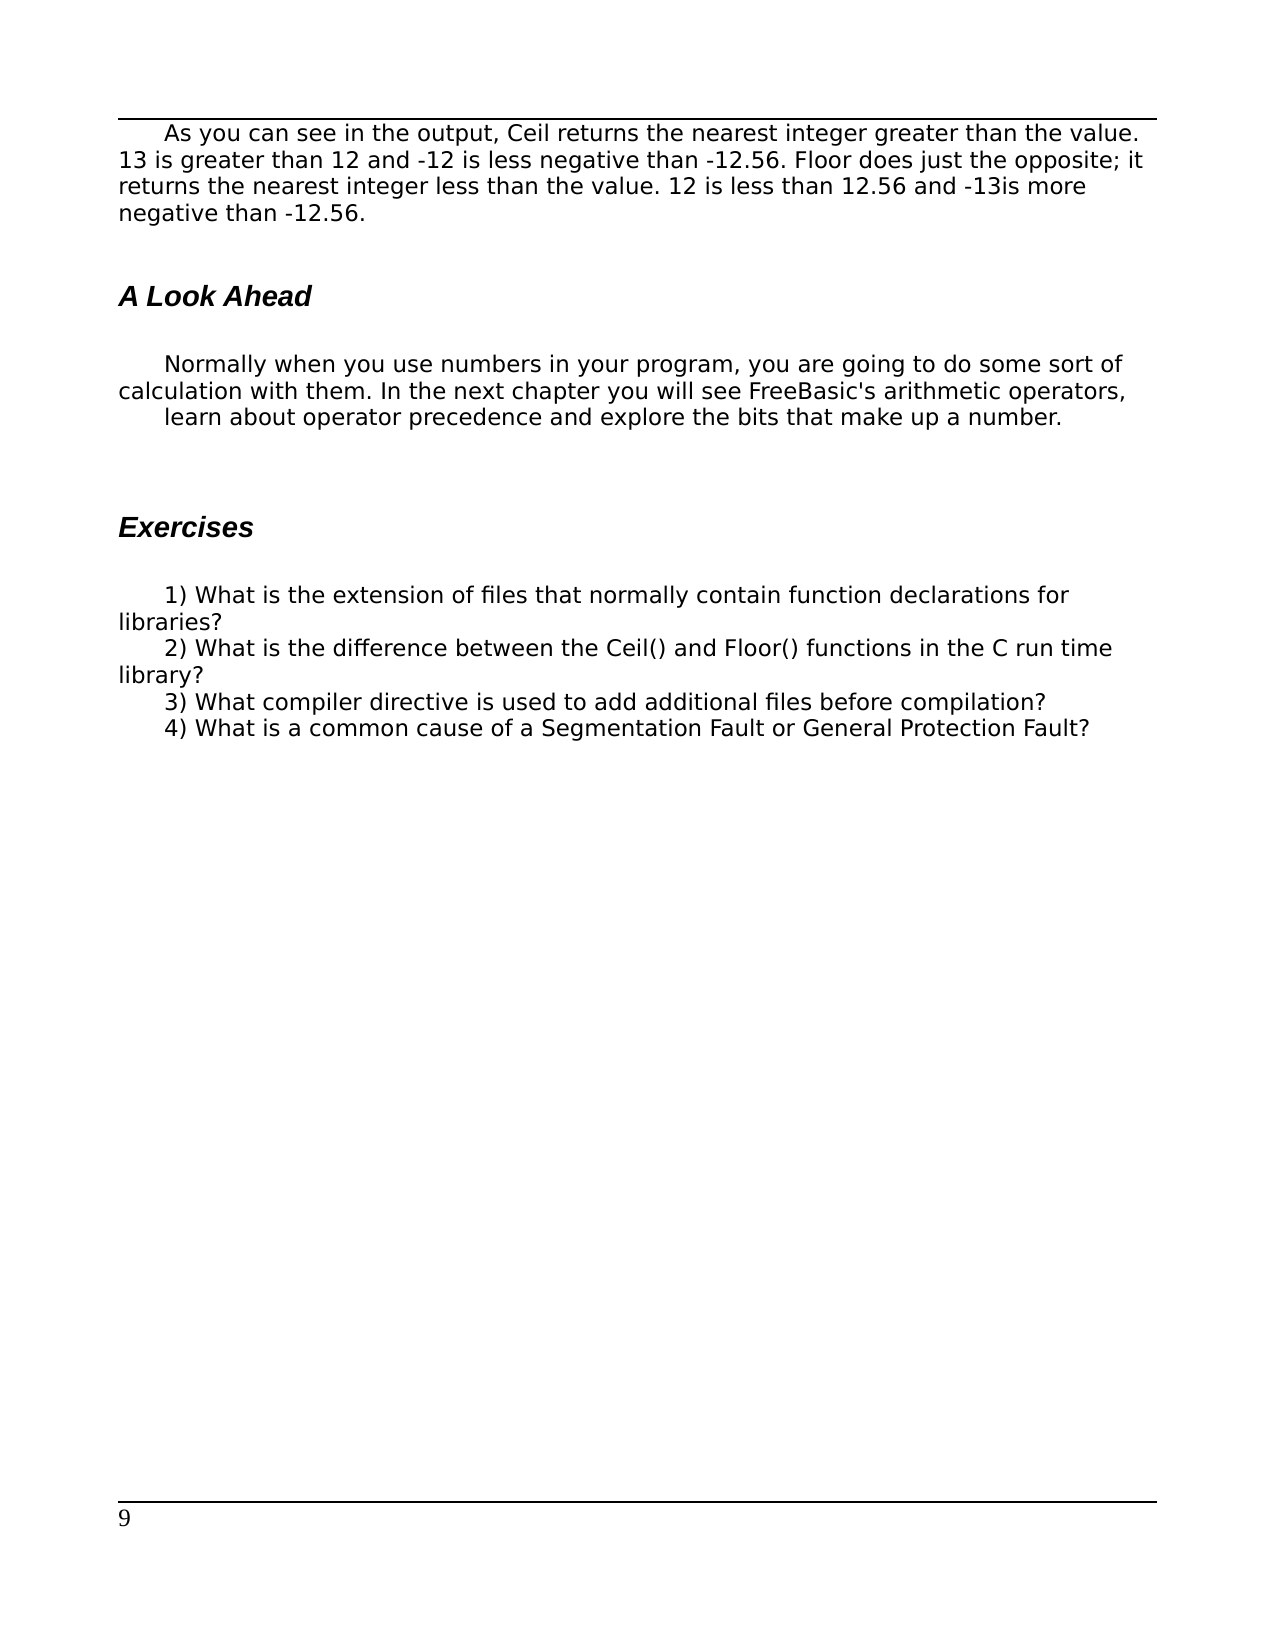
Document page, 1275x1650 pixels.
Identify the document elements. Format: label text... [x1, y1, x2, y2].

subtitle Exercises [118, 509, 1157, 543]
subtitle A Look Ahead [118, 278, 1157, 312]
text As you can see in the output, Ceil returns the nearest integer greater than the value. 13 is greater than 12 and -12 is less negative than -12.56. Floor does just the opposite; it returns the nearest integer less than the value. 12 is less than 12.56 and -13is more negative than -12.56. [118, 120, 1157, 227]
text Normally when you use numbers in your program, you are going to do some sort of calculation with them. In the next chapter you will see FreeBasic's arithmetic operators, [118, 351, 1157, 404]
text 1) What is the extension of files that normally contain function declarations for libraries? [118, 582, 1157, 636]
text 2) What is the difference between the Ceil() and Floor() functions in the C run time library? [118, 636, 1157, 689]
text 4) What is a common cause of a Segmentation Fault or General Protection Fault? [118, 716, 1157, 742]
text 3) What compiler directive is used to add additional files before compilation? [118, 689, 1157, 716]
text learn about operator precedence and explore the bits that make up a number. [118, 404, 1157, 431]
